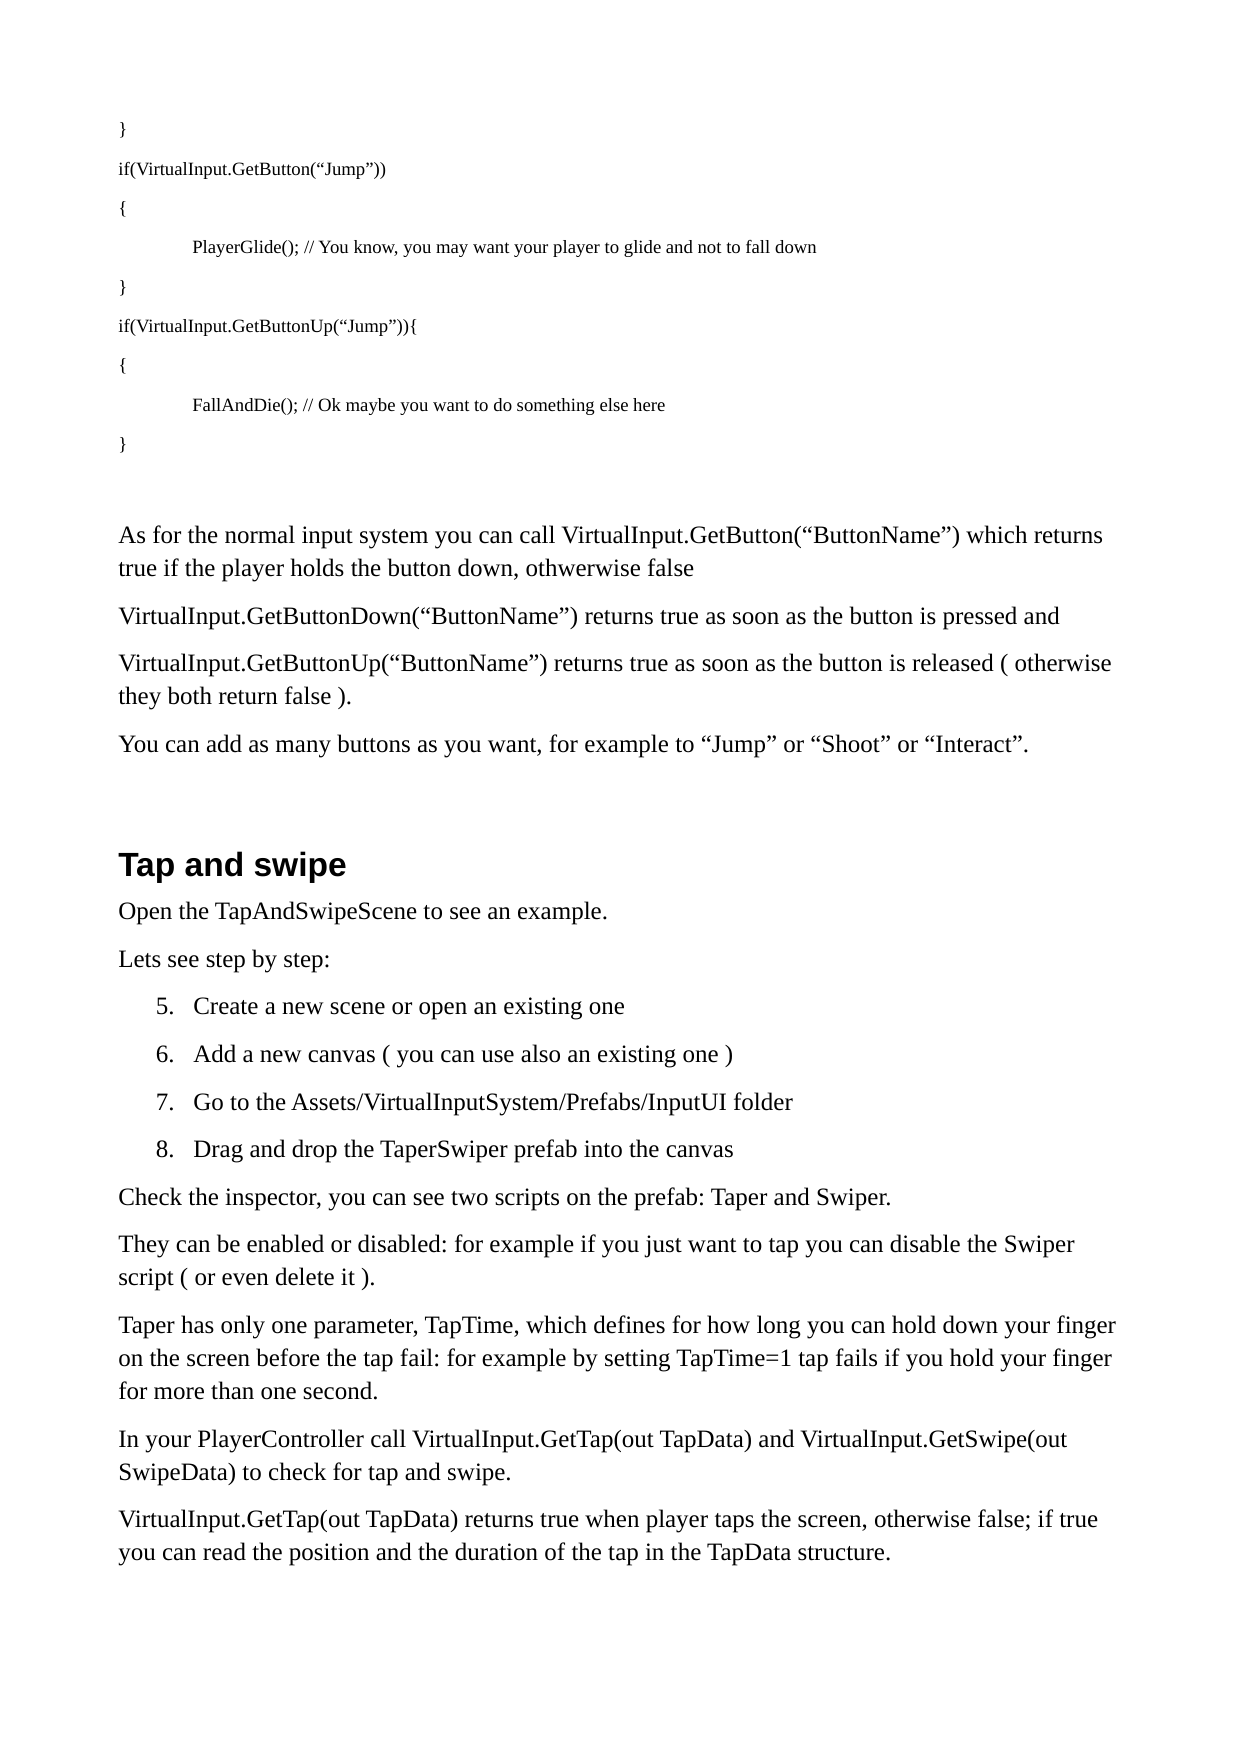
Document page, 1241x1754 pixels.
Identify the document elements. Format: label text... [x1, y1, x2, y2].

text } [118, 118, 1122, 140]
text You can add as many buttons as you want, for example to “Jump” or “Shoot” or “Interact”. [118, 729, 1122, 758]
text } [118, 433, 1122, 455]
text VirtualInput.GetTap(out TapData) returns true when player taps the screen, otherwise false; if true you can read the position and the duration of the tap in the TapData structure. [118, 1504, 1122, 1566]
text } [118, 276, 1122, 297]
text In your PlayerController call VirtualInput.GetTap(out TapData) and VirtualInput.GetSwipe(out SwipeData) to check for tap and swipe. [118, 1424, 1122, 1485]
text FallAndDie(); // Ok maybe you want to do something else here [118, 394, 1122, 415]
text VirtualInput.GetButtonUp(“ButtonName”) returns true as soon as the button is released ( otherwise they both return false ). [118, 648, 1122, 710]
text They can be enabled or disabled: for example if you just want to tap you can disable the Swiper script ( or even delete it ). [118, 1229, 1122, 1291]
text VirtualInput.GetButtonDown(“ButtonName”) returns true as soon as the button is pressed and [118, 601, 1122, 629]
list Create a new scene or open an existing one [156, 991, 1122, 1020]
list Drag and drop the TaperSwiper prefab into the canvas [156, 1134, 1122, 1163]
subtitle Tap and swipe [118, 845, 1122, 884]
text Taper has only one parameter, TapTime, which defines for how long you can hold down your finger on the screen before the tap fail: for example by setting TapTime=1 tap fails if you hold your finger for more than one second. [118, 1310, 1122, 1405]
text Open the TapAndSwipeScene to see an example. [118, 896, 1122, 925]
text if(VirtualInput.GetButtonUp(“Jump”)){ [118, 315, 1122, 337]
text As for the normal input system you can call VirtualInput.GetButton(“ButtonName”) which returns true if the player holds the button down, othwerwise false [118, 520, 1122, 582]
text if(VirtualInput.GetButton(“Jump”)) [118, 157, 1122, 179]
text { [118, 197, 1122, 218]
text { [118, 354, 1122, 376]
text PlayerGlide(); // You know, you may want your player to glide and not to fall down [118, 236, 1122, 258]
list Add a new canvas ( you can use also an existing one ) [156, 1039, 1122, 1068]
text Lets see step by step: [118, 944, 1122, 972]
list Go to the Assets/VirtualInputSystem/Prefabs/InputUI folder [156, 1087, 1122, 1115]
text Check the inspector, you can see two scripts on the prefab: Taper and Swiper. [118, 1182, 1122, 1211]
